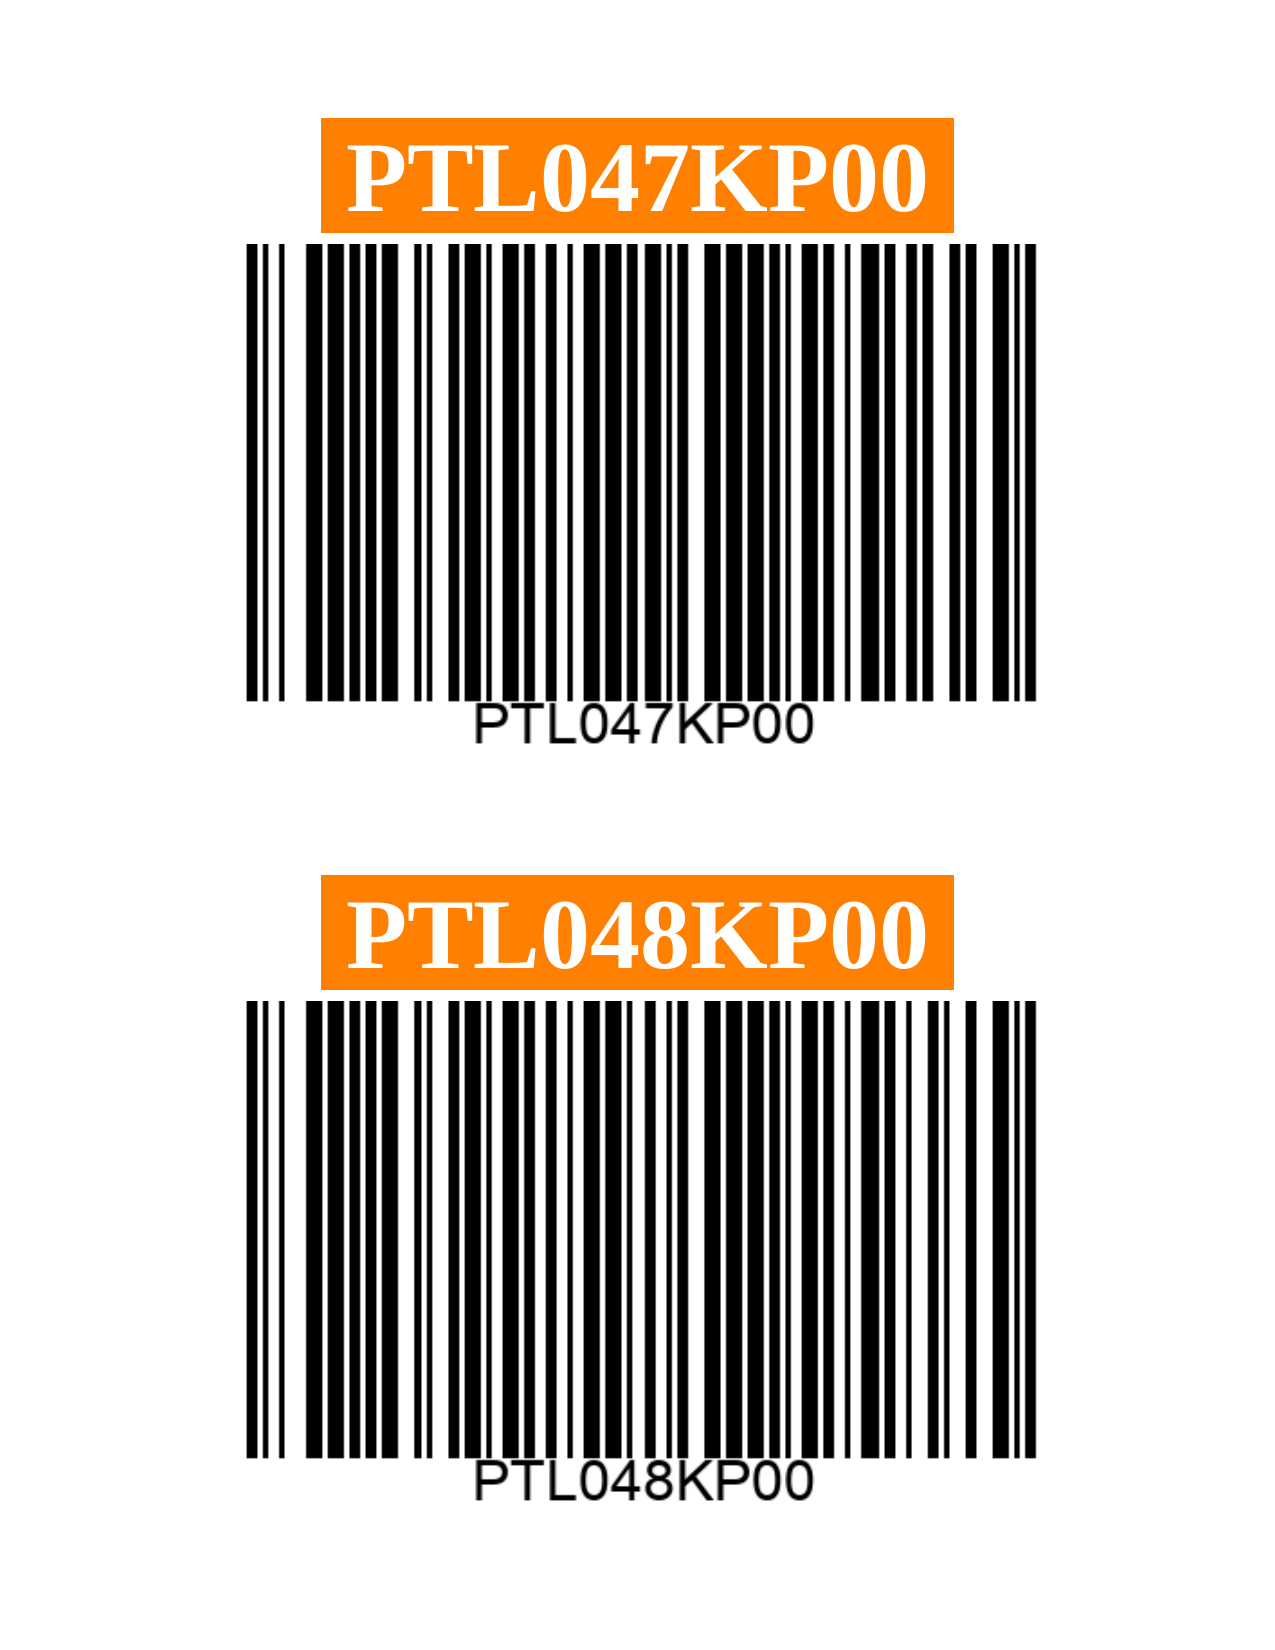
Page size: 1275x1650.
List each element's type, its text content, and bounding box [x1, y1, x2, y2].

picture [193, 1001, 1093, 1527]
text PTL048KP00 [118, 875, 1157, 990]
text PTL047KP00 [118, 118, 1157, 233]
picture [193, 244, 1094, 770]
